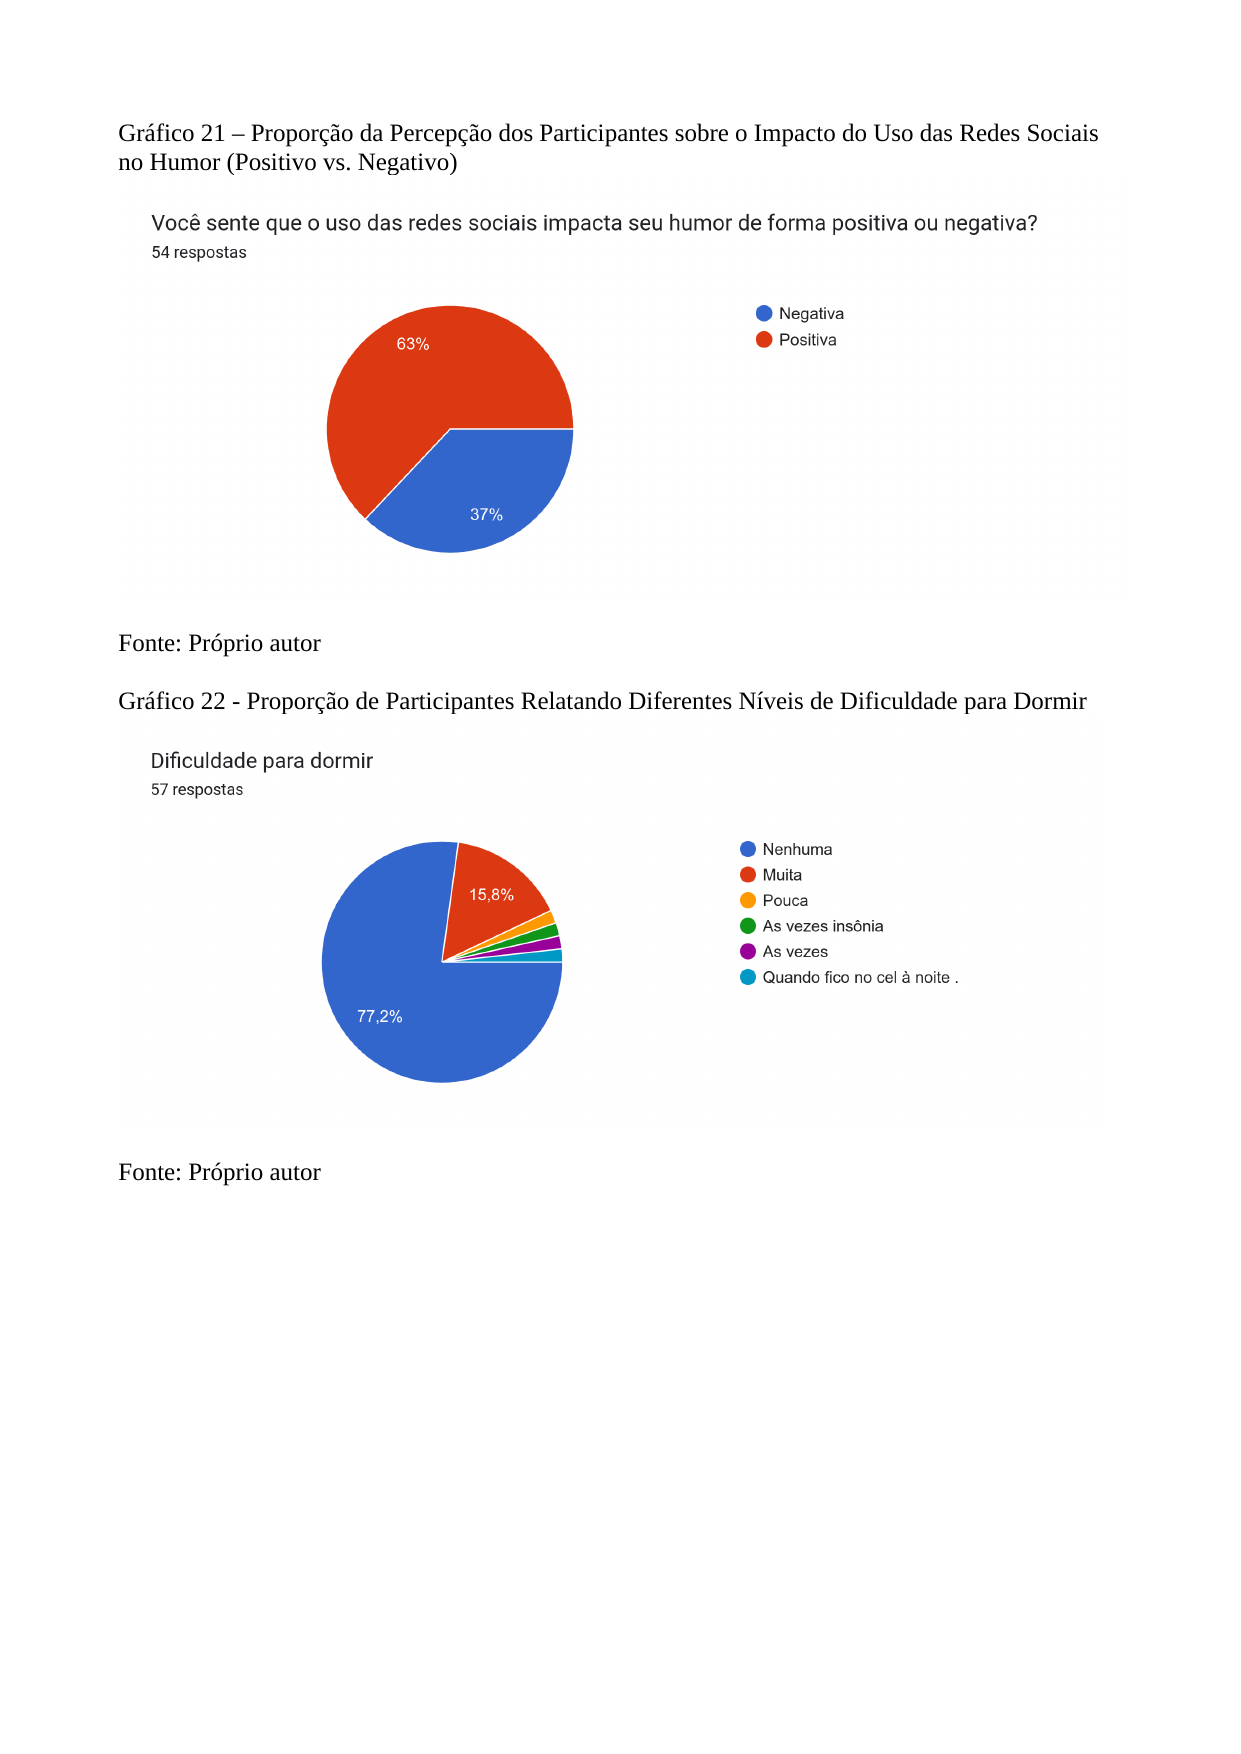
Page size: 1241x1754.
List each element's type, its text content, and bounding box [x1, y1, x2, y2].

text Gráfico 22 - Proporção de Participantes Relatando Diferentes Níveis de Dificuldade para Dormir [118, 686, 1122, 715]
picture [118, 175, 1126, 600]
text Fonte: Próprio autor [118, 1157, 1122, 1186]
text Gráfico 21 – Proporção da Percepção dos Participantes sobre o Impacto do Uso das Redes Sociais no Humor (Positivo vs. Negativo) [118, 118, 1122, 175]
picture [118, 714, 1101, 1129]
text Fonte: Próprio autor [118, 628, 1122, 657]
